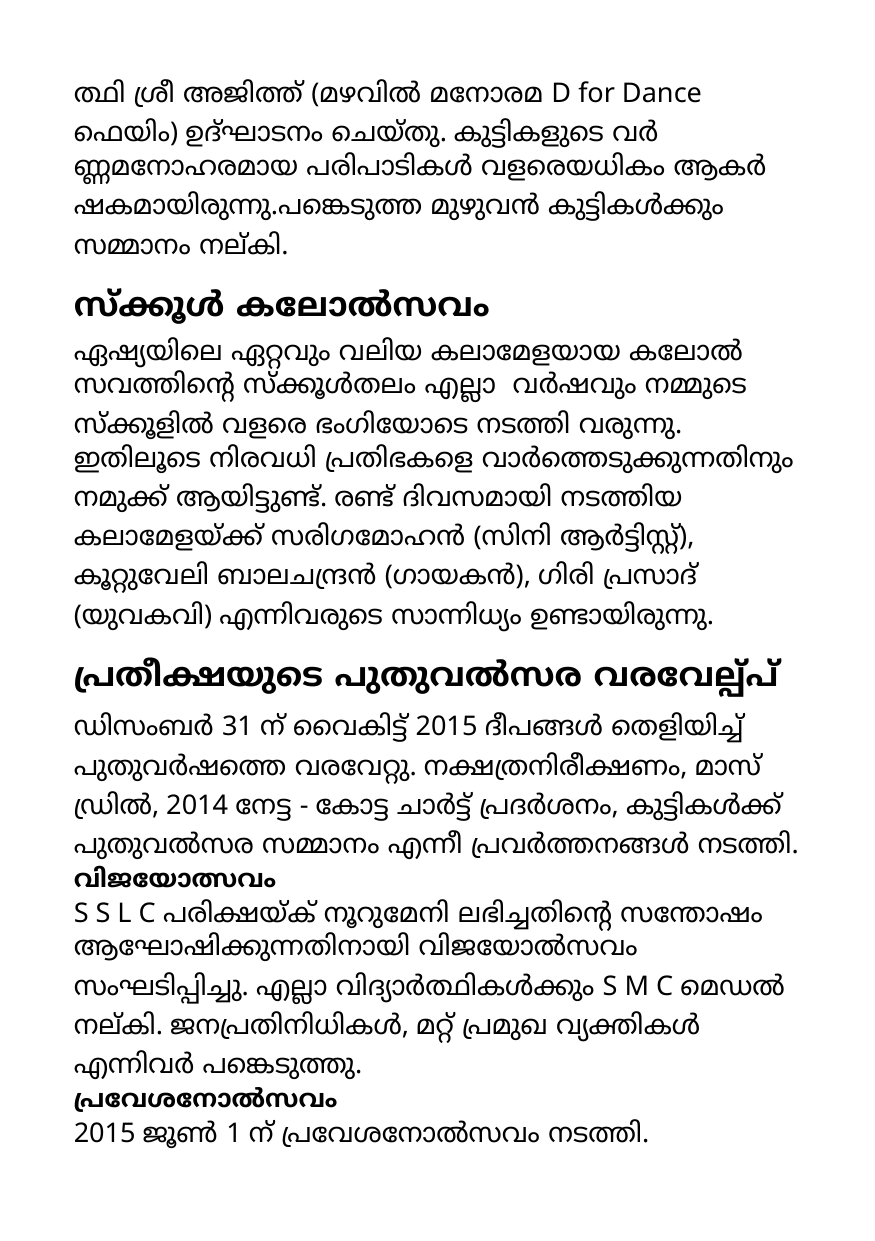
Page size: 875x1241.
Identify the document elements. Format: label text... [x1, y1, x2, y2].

text പ്രവേശനോല്‍സവം [73, 1084, 801, 1113]
text ഡിസംബര്‍ 31 ന് വൈകിട്ട് 2015 ദീപങ്ങള്‍ തെളിയിച്ച് പുതുവര്‍ഷത്തെ വരവേറ്റു. നക്ഷത്രനിരീക്ഷണം, മാസ് ഡ്രില്‍, 2014 നേട്ട - കോട്ട ചാര്‍ട്ട് പ്രദര്‍ശനം, കുട്ടികള്‍ക്ക് പുതുവല്‍സര സമ്മാനം എന്നീ പ്രവര്‍ത്തനങ്ങള്‍ നടത്തി. [73, 707, 801, 864]
text ഏഷ്യയിലെ ഏറ്റവും വലിയ കലാമേളയായ കലോല്‍സവത്തിന്റെ സ്ക്കൂള്‍തലം എല്ലാ വര്‍ഷവും നമ്മുടെ സ്ക്കൂളില്‍ വളരെ ഭംഗിയോടെ നടത്തി വരുന്നു. ഇതിലൂടെ നിരവധി പ്രതിഭകളെ വാര്‍ത്തെടുക്കുന്നതിനും നമുക്ക് ആയിട്ടുണ്ട്. രണ്ട് ദിവസമായി നടത്തിയ കലാമേളയ്ക്ക് സരിഗമോഹന്‍ (സിനി ആര്‍ട്ടിസ്റ്റ്), കൂറ്റുവേലി ബാലചന്ദ്രന്‍ (ഗായകന്‍), ഗിരി പ്രസാദ് (യുവകവി) എന്നിവരുടെ സാന്നിധ്യം ഉണ്ടായിരുന്നു. [73, 337, 801, 634]
subtitle സ്ക്കൂള്‍ കലോല്‍സവം [73, 285, 801, 324]
text ത്ഥി ശ്രീ അജിത്ത് (മഴവില്‍ മനോരമ D for Dance ഫെയിം) ഉദ്ഘാടനം ചെയ്തു. കുട്ടികളുടെ വര്‍ണ്ണമനോഹരമായ പരിപാടികള്‍ വളരെയധികം ആകര്‍ഷകമായിരുന്നു.പങ്കെടുത്ത മുഴുവന്‍ കുട്ടികള്‍ക്കും സമ്മാനം നല്കി. [73, 73, 801, 264]
text 2015 ജൂണ്‍ 1 ന് പ്രവേശനോല്‍സവം നടത്തി. [73, 1113, 801, 1152]
text വിജയോത്സവം [73, 864, 801, 893]
text S S L C പരിക്ഷയ്ക് നൂറുമേനി ലഭിച്ചതിന്റെ സന്തോഷം ആഘോഷിക്കുന്നതിനായി വിജയോല്‍സവം സംഘടിപ്പിച്ചു. എല്ലാ വിദ്യാര്‍ത്ഥികള്‍ക്കും S M C മെഡല്‍ നല്കി. ജനപ്രതിനിധികള്‍, മറ്റ് പ്രമുഖ വ്യക്തികള്‍ എന്നിവര്‍ പങ്കെടുത്തു. [73, 893, 801, 1084]
subtitle പ്രതീക്ഷയുടെ പുതുവല്‍സര വരവേല്പ്പ് [73, 655, 801, 694]
